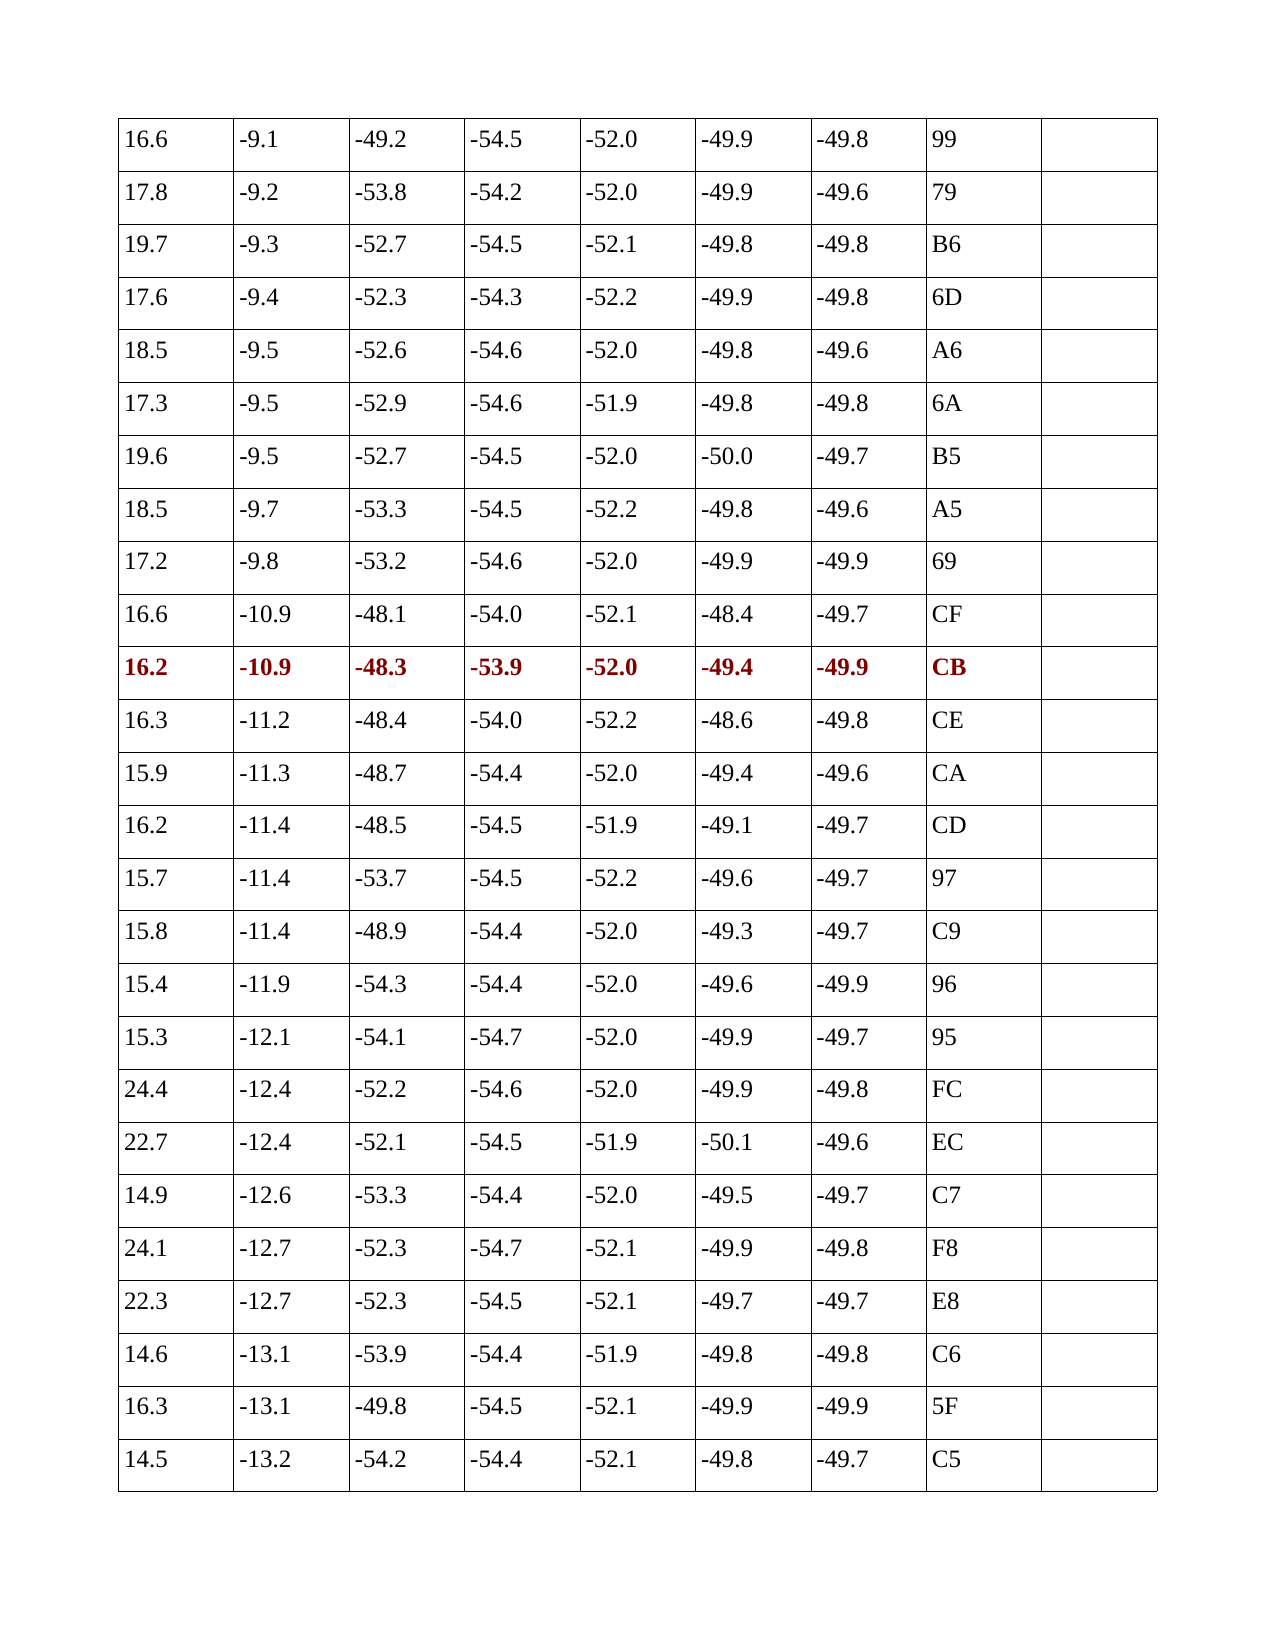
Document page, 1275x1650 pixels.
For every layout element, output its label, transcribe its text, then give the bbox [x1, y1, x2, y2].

table_cell -9.3 [234, 225, 349, 277]
table_cell [1042, 1281, 1157, 1333]
table_cell -54.7 [465, 1228, 580, 1280]
table_cell -49.8 [696, 1334, 811, 1386]
table_cell -9.7 [234, 489, 349, 541]
table_cell -50.0 [696, 436, 811, 488]
table_cell -54.4 [465, 1334, 580, 1386]
table_cell 95 [927, 1017, 1041, 1069]
table_cell -49.6 [812, 753, 926, 805]
table_cell 15.9 [119, 753, 233, 805]
table_cell -54.5 [465, 119, 580, 171]
table_cell -54.5 [465, 225, 580, 277]
table_cell -54.0 [465, 595, 580, 646]
table_cell -49.8 [696, 383, 811, 435]
table_cell CB [927, 647, 1041, 699]
table_cell -52.3 [350, 1281, 464, 1333]
table_cell -54.4 [465, 1440, 580, 1491]
table_cell -9.8 [234, 542, 349, 593]
table_cell -52.2 [581, 278, 695, 329]
table_cell C9 [927, 911, 1041, 963]
table_cell C5 [927, 1440, 1041, 1491]
table_cell [1042, 1334, 1157, 1386]
table_cell -12.7 [234, 1281, 349, 1333]
table_cell -54.5 [465, 1387, 580, 1438]
table_cell [1042, 1228, 1157, 1280]
table_cell -11.4 [234, 859, 349, 910]
table_cell -51.9 [581, 806, 695, 857]
table_cell 18.5 [119, 330, 233, 382]
table_cell -52.1 [350, 1123, 464, 1174]
table_cell -49.8 [812, 1334, 926, 1386]
table_cell [1042, 911, 1157, 963]
table_cell -53.9 [350, 1334, 464, 1386]
table_cell -49.8 [812, 119, 926, 171]
table_cell 16.3 [119, 700, 233, 752]
table_cell -51.9 [581, 383, 695, 435]
table_cell -10.9 [234, 647, 349, 699]
table_cell -54.6 [465, 383, 580, 435]
table_cell -49.9 [812, 647, 926, 699]
table_cell -49.4 [696, 753, 811, 805]
table_cell [1042, 383, 1157, 435]
table_cell -52.0 [581, 911, 695, 963]
table_cell -54.7 [465, 1017, 580, 1069]
table_cell B6 [927, 225, 1041, 277]
table_cell -52.0 [581, 647, 695, 699]
table_cell [1042, 489, 1157, 541]
table_cell -54.1 [350, 1017, 464, 1069]
table_cell -49.8 [812, 278, 926, 329]
table_cell 19.6 [119, 436, 233, 488]
table_cell B5 [927, 436, 1041, 488]
table_cell 97 [927, 859, 1041, 910]
table_cell -54.5 [465, 1281, 580, 1333]
table_cell -13.1 [234, 1334, 349, 1386]
table_cell -52.0 [581, 119, 695, 171]
table_cell -52.1 [581, 225, 695, 277]
table_cell -49.7 [812, 1017, 926, 1069]
table_cell -48.9 [350, 911, 464, 963]
table_cell -9.1 [234, 119, 349, 171]
table_cell 24.4 [119, 1070, 233, 1122]
table_cell -52.0 [581, 753, 695, 805]
table_cell E8 [927, 1281, 1041, 1333]
table_cell -49.7 [812, 436, 926, 488]
table_cell -49.8 [812, 1070, 926, 1122]
table_cell -49.6 [696, 964, 811, 1016]
table_cell -13.2 [234, 1440, 349, 1491]
table_cell -49.9 [812, 964, 926, 1016]
table_cell -49.7 [812, 1175, 926, 1227]
table_cell -49.9 [696, 1228, 811, 1280]
table_cell [1042, 1175, 1157, 1227]
table_cell -49.1 [696, 806, 811, 857]
table_cell [1042, 172, 1157, 224]
table_cell -54.2 [465, 172, 580, 224]
table_cell -48.7 [350, 753, 464, 805]
table_cell -52.7 [350, 225, 464, 277]
table_cell -49.9 [696, 172, 811, 224]
table_cell A6 [927, 330, 1041, 382]
table_cell 17.3 [119, 383, 233, 435]
table_cell -53.9 [465, 647, 580, 699]
table_cell FC [927, 1070, 1041, 1122]
table_cell A5 [927, 489, 1041, 541]
table_cell -50.1 [696, 1123, 811, 1174]
table_cell -49.8 [696, 1440, 811, 1491]
table_cell [1042, 1017, 1157, 1069]
table_cell 79 [927, 172, 1041, 224]
table_cell -10.9 [234, 595, 349, 646]
table_cell [1042, 859, 1157, 910]
table_cell 17.2 [119, 542, 233, 593]
table_cell 24.1 [119, 1228, 233, 1280]
table_cell -49.8 [696, 330, 811, 382]
table_cell 18.5 [119, 489, 233, 541]
table_cell 19.7 [119, 225, 233, 277]
table_cell -53.2 [350, 542, 464, 593]
table_cell 5F [927, 1387, 1041, 1438]
table_cell 6D [927, 278, 1041, 329]
table_cell [1042, 806, 1157, 857]
table_cell -51.9 [581, 1334, 695, 1386]
table_cell -49.9 [812, 542, 926, 593]
table_cell -11.3 [234, 753, 349, 805]
table_cell -48.4 [350, 700, 464, 752]
table_cell -52.2 [581, 859, 695, 910]
table_cell -52.1 [581, 595, 695, 646]
table_cell CF [927, 595, 1041, 646]
table_cell -49.9 [696, 542, 811, 593]
table_cell -49.2 [350, 119, 464, 171]
table_cell -53.8 [350, 172, 464, 224]
table_cell 16.2 [119, 647, 233, 699]
table_cell -48.6 [696, 700, 811, 752]
table_cell 14.6 [119, 1334, 233, 1386]
table_cell 16.6 [119, 595, 233, 646]
table_cell -9.5 [234, 383, 349, 435]
table_cell -52.3 [350, 1228, 464, 1280]
table_cell -54.5 [465, 1123, 580, 1174]
table_cell -9.5 [234, 330, 349, 382]
table_cell -48.1 [350, 595, 464, 646]
table_cell -53.7 [350, 859, 464, 910]
table_cell -11.4 [234, 806, 349, 857]
table_cell -52.6 [350, 330, 464, 382]
table_cell -49.6 [812, 489, 926, 541]
table_cell -52.2 [581, 700, 695, 752]
table_cell -49.9 [812, 1387, 926, 1438]
table_cell 15.8 [119, 911, 233, 963]
table_cell 14.5 [119, 1440, 233, 1491]
table_cell -49.9 [696, 1017, 811, 1069]
table_cell -49.9 [696, 1387, 811, 1438]
table_cell -54.5 [465, 859, 580, 910]
table_cell [1042, 647, 1157, 699]
table_cell CE [927, 700, 1041, 752]
table_cell 22.7 [119, 1123, 233, 1174]
table_cell -52.0 [581, 1175, 695, 1227]
table_cell -49.8 [696, 489, 811, 541]
table_cell -49.3 [696, 911, 811, 963]
table_cell -49.7 [812, 595, 926, 646]
table_cell [1042, 225, 1157, 277]
table_cell C6 [927, 1334, 1041, 1386]
table_cell -11.4 [234, 911, 349, 963]
table_cell -54.4 [465, 753, 580, 805]
table_cell -52.2 [350, 1070, 464, 1122]
table_cell -9.5 [234, 436, 349, 488]
table_cell -52.9 [350, 383, 464, 435]
table_cell -9.2 [234, 172, 349, 224]
table_cell EC [927, 1123, 1041, 1174]
table_cell -12.4 [234, 1070, 349, 1122]
table_cell 69 [927, 542, 1041, 593]
table_cell [1042, 119, 1157, 171]
table_cell -49.8 [812, 383, 926, 435]
table_cell 22.3 [119, 1281, 233, 1333]
table_cell -52.0 [581, 330, 695, 382]
table_cell -52.0 [581, 542, 695, 593]
table_cell -54.6 [465, 542, 580, 593]
table_cell -52.7 [350, 436, 464, 488]
table_cell -52.1 [581, 1387, 695, 1438]
table_cell CA [927, 753, 1041, 805]
table_cell -12.1 [234, 1017, 349, 1069]
table_cell -54.2 [350, 1440, 464, 1491]
table_cell -49.7 [812, 911, 926, 963]
table_cell 17.8 [119, 172, 233, 224]
table_cell -52.1 [581, 1281, 695, 1333]
table_cell [1042, 1387, 1157, 1438]
table_cell -49.7 [812, 806, 926, 857]
table_cell CD [927, 806, 1041, 857]
table_cell -49.9 [696, 1070, 811, 1122]
table_cell -54.5 [465, 806, 580, 857]
table_cell [1042, 1123, 1157, 1174]
table_cell -52.3 [350, 278, 464, 329]
table_cell -54.3 [350, 964, 464, 1016]
table_cell [1042, 542, 1157, 593]
table_cell 16.6 [119, 119, 233, 171]
table_cell -49.7 [812, 859, 926, 910]
table_cell -54.6 [465, 330, 580, 382]
table_cell -54.0 [465, 700, 580, 752]
table_cell [1042, 278, 1157, 329]
table_cell [1042, 700, 1157, 752]
table_cell -12.6 [234, 1175, 349, 1227]
table_cell -51.9 [581, 1123, 695, 1174]
table_cell 17.6 [119, 278, 233, 329]
table_cell -49.9 [696, 119, 811, 171]
table_cell [1042, 753, 1157, 805]
table_cell -54.4 [465, 911, 580, 963]
table_cell -49.7 [812, 1440, 926, 1491]
table_cell -11.9 [234, 964, 349, 1016]
table_cell -49.8 [696, 225, 811, 277]
table_cell -52.0 [581, 436, 695, 488]
table_cell -49.6 [812, 330, 926, 382]
table_cell 15.3 [119, 1017, 233, 1069]
table_cell -48.4 [696, 595, 811, 646]
table_cell -13.1 [234, 1387, 349, 1438]
table_cell -53.3 [350, 1175, 464, 1227]
table_cell -52.0 [581, 172, 695, 224]
table_cell -52.2 [581, 489, 695, 541]
table_cell 14.9 [119, 1175, 233, 1227]
table_cell -49.8 [350, 1387, 464, 1438]
table_cell -11.2 [234, 700, 349, 752]
table_cell -49.8 [812, 700, 926, 752]
table_cell [1042, 595, 1157, 646]
table_cell [1042, 1440, 1157, 1491]
table_cell [1042, 436, 1157, 488]
table_cell -49.9 [696, 278, 811, 329]
table_cell -49.6 [696, 859, 811, 910]
table_cell -52.0 [581, 964, 695, 1016]
table_cell -53.3 [350, 489, 464, 541]
table_cell 15.4 [119, 964, 233, 1016]
table_cell -12.7 [234, 1228, 349, 1280]
table_cell -49.6 [812, 1123, 926, 1174]
table_cell F8 [927, 1228, 1041, 1280]
table_cell -48.5 [350, 806, 464, 857]
table_cell -49.4 [696, 647, 811, 699]
table_cell 96 [927, 964, 1041, 1016]
table_cell [1042, 330, 1157, 382]
table_cell -9.4 [234, 278, 349, 329]
table_cell -49.7 [812, 1281, 926, 1333]
table_cell -49.5 [696, 1175, 811, 1227]
table_cell 6A [927, 383, 1041, 435]
table_cell -54.4 [465, 1175, 580, 1227]
table_cell -12.4 [234, 1123, 349, 1174]
table_cell -54.5 [465, 436, 580, 488]
table_cell -49.8 [812, 225, 926, 277]
table_cell -54.6 [465, 1070, 580, 1122]
table_cell -49.8 [812, 1228, 926, 1280]
table_cell [1042, 1070, 1157, 1122]
table_cell C7 [927, 1175, 1041, 1227]
table_cell -49.6 [812, 172, 926, 224]
table_cell 16.2 [119, 806, 233, 857]
table_cell -54.4 [465, 964, 580, 1016]
table_cell [1042, 964, 1157, 1016]
table_cell 99 [927, 119, 1041, 171]
table_cell 16.3 [119, 1387, 233, 1438]
table_cell -49.7 [696, 1281, 811, 1333]
table_cell -52.1 [581, 1228, 695, 1280]
table_cell -52.1 [581, 1440, 695, 1491]
table_cell -54.5 [465, 489, 580, 541]
table_cell -52.0 [581, 1017, 695, 1069]
table_cell -54.3 [465, 278, 580, 329]
table_cell -52.0 [581, 1070, 695, 1122]
table_cell -48.3 [350, 647, 464, 699]
table_cell 15.7 [119, 859, 233, 910]
